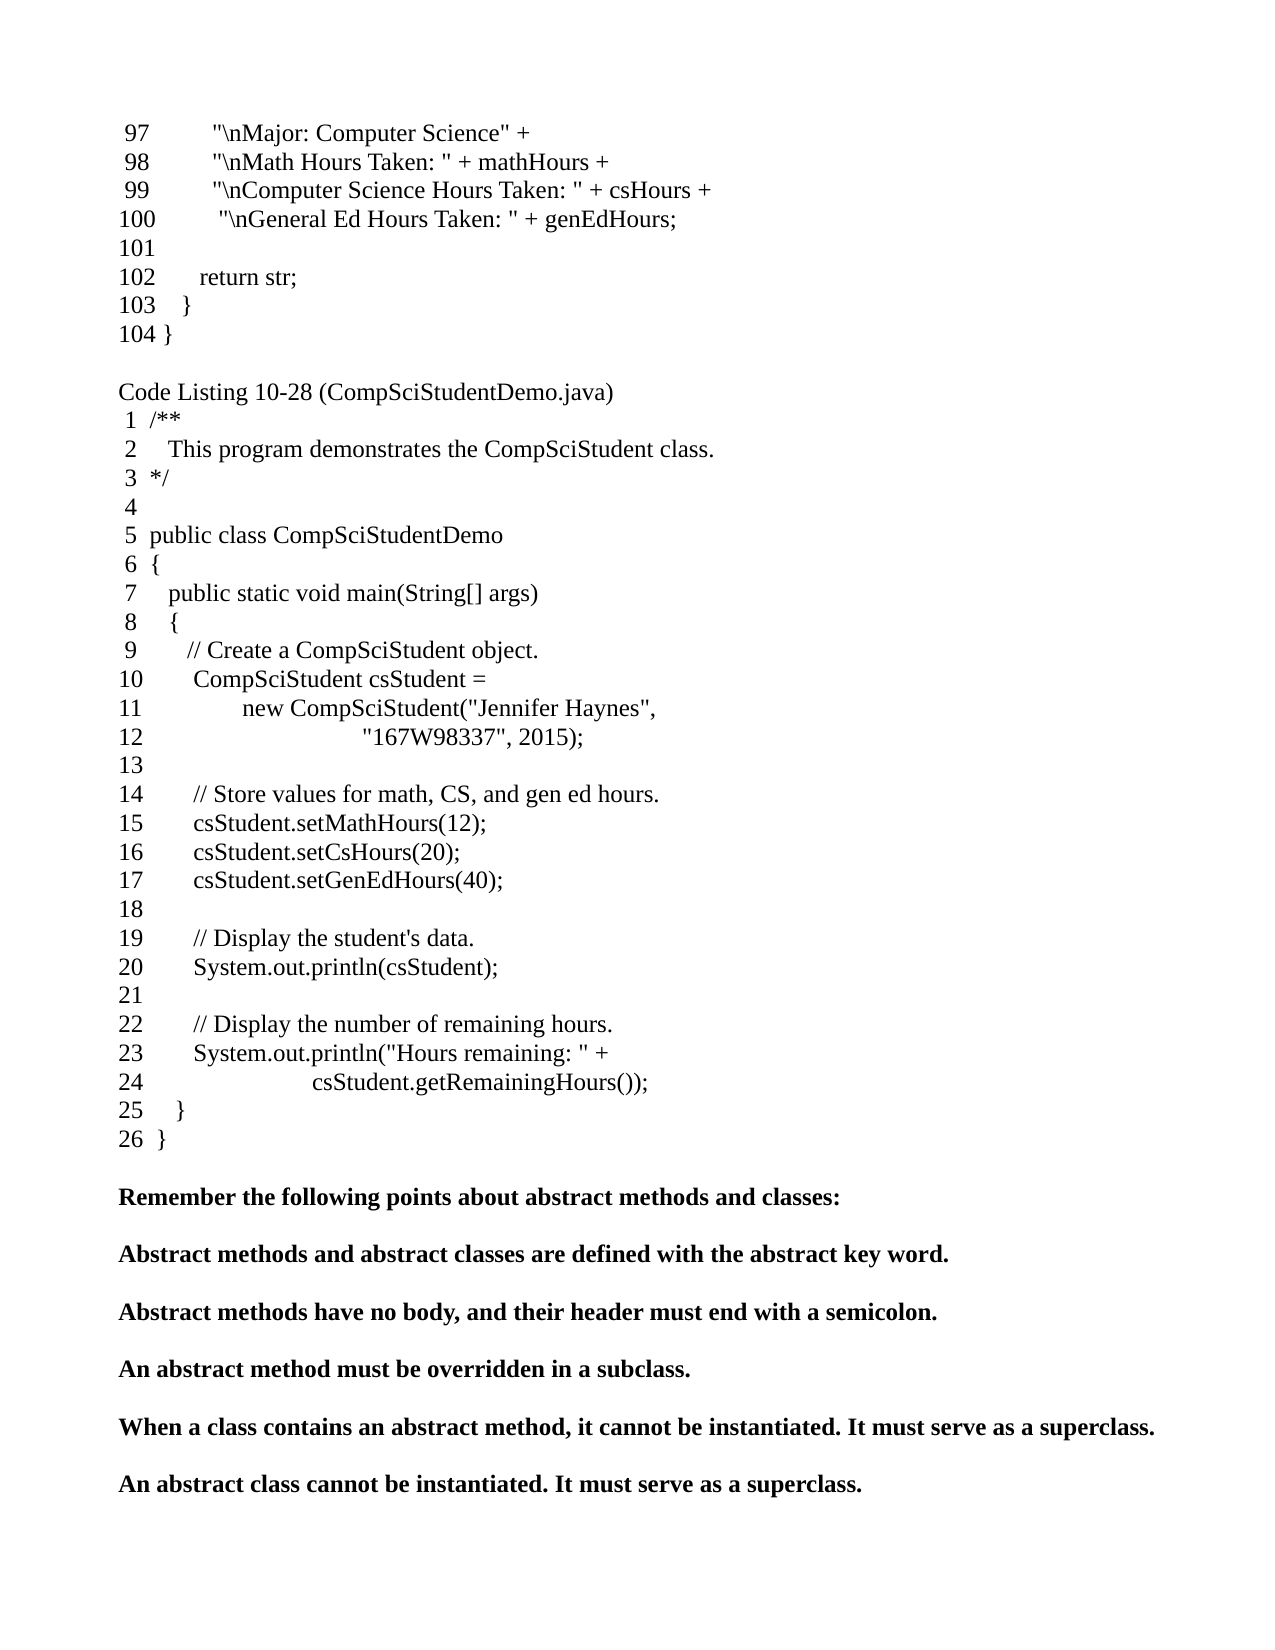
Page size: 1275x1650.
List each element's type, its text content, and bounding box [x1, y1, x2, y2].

text 99 "\nComputer Science Hours Taken: " + csHours + [118, 176, 1157, 204]
text 23 System.out.println("Hours remaining: " + [118, 1038, 1157, 1067]
text 102 return str; [118, 262, 1157, 291]
text 4 [118, 492, 1157, 521]
text 10 CompSciStudent csStudent = [118, 664, 1157, 693]
text 7 public static void main(String[] args) [118, 578, 1157, 607]
text 13 [118, 751, 1157, 779]
text 17 csStudent.setGenEdHours(40); [118, 866, 1157, 894]
text An abstract class cannot be instantiated. It must serve as a superclass. [118, 1469, 1157, 1498]
text 103 } [118, 291, 1157, 319]
text 2 This program demonstrates the CompSciStudent class. [118, 434, 1157, 463]
text 3 */ [118, 463, 1157, 492]
text 12 "167W98337", 2015); [118, 722, 1157, 751]
text Abstract methods and abstract classes are defined with the abstract key word. [118, 1239, 1157, 1268]
text 20 System.out.println(csStudent); [118, 952, 1157, 981]
text 16 csStudent.setCsHours(20); [118, 837, 1157, 866]
text Code Listing 10-28 (CompSciStudentDemo.java) [118, 377, 1157, 406]
text 11 new CompSciStudent("Jennifer Haynes", [118, 693, 1157, 722]
text Remember the following points about abstract methods and classes: [118, 1182, 1157, 1211]
text 22 // Display the number of remaining hours. [118, 1009, 1157, 1038]
text When a class contains an abstract method, it cannot be instantiated. It must serve as a superclass. [118, 1412, 1157, 1441]
text 97 "\nMajor: Computer Science" + [118, 118, 1157, 147]
text 18 [118, 894, 1157, 923]
text 24 csStudent.getRemainingHours()); [118, 1067, 1157, 1096]
text 14 // Store values for math, CS, and gen ed hours. [118, 779, 1157, 808]
text 8 { [118, 607, 1157, 636]
text 1 /** [118, 406, 1157, 434]
text 25 } [118, 1096, 1157, 1124]
text 101 [118, 233, 1157, 262]
text 19 // Display the student's data. [118, 923, 1157, 952]
text 15 csStudent.setMathHours(12); [118, 808, 1157, 837]
text 21 [118, 981, 1157, 1009]
text An abstract method must be overridden in a subclass. [118, 1354, 1157, 1383]
text 5 public class CompSciStudentDemo [118, 521, 1157, 549]
text 98 "\nMath Hours Taken: " + mathHours + [118, 147, 1157, 176]
text 100 "\nGeneral Ed Hours Taken: " + genEdHours; [118, 204, 1157, 233]
text Abstract methods have no body, and their header must end with a semicolon. [118, 1297, 1157, 1326]
text 9 // Create a CompSciStudent object. [118, 636, 1157, 664]
text 6 { [118, 549, 1157, 578]
text 26 } [118, 1124, 1157, 1153]
text 104 } [118, 319, 1157, 348]
